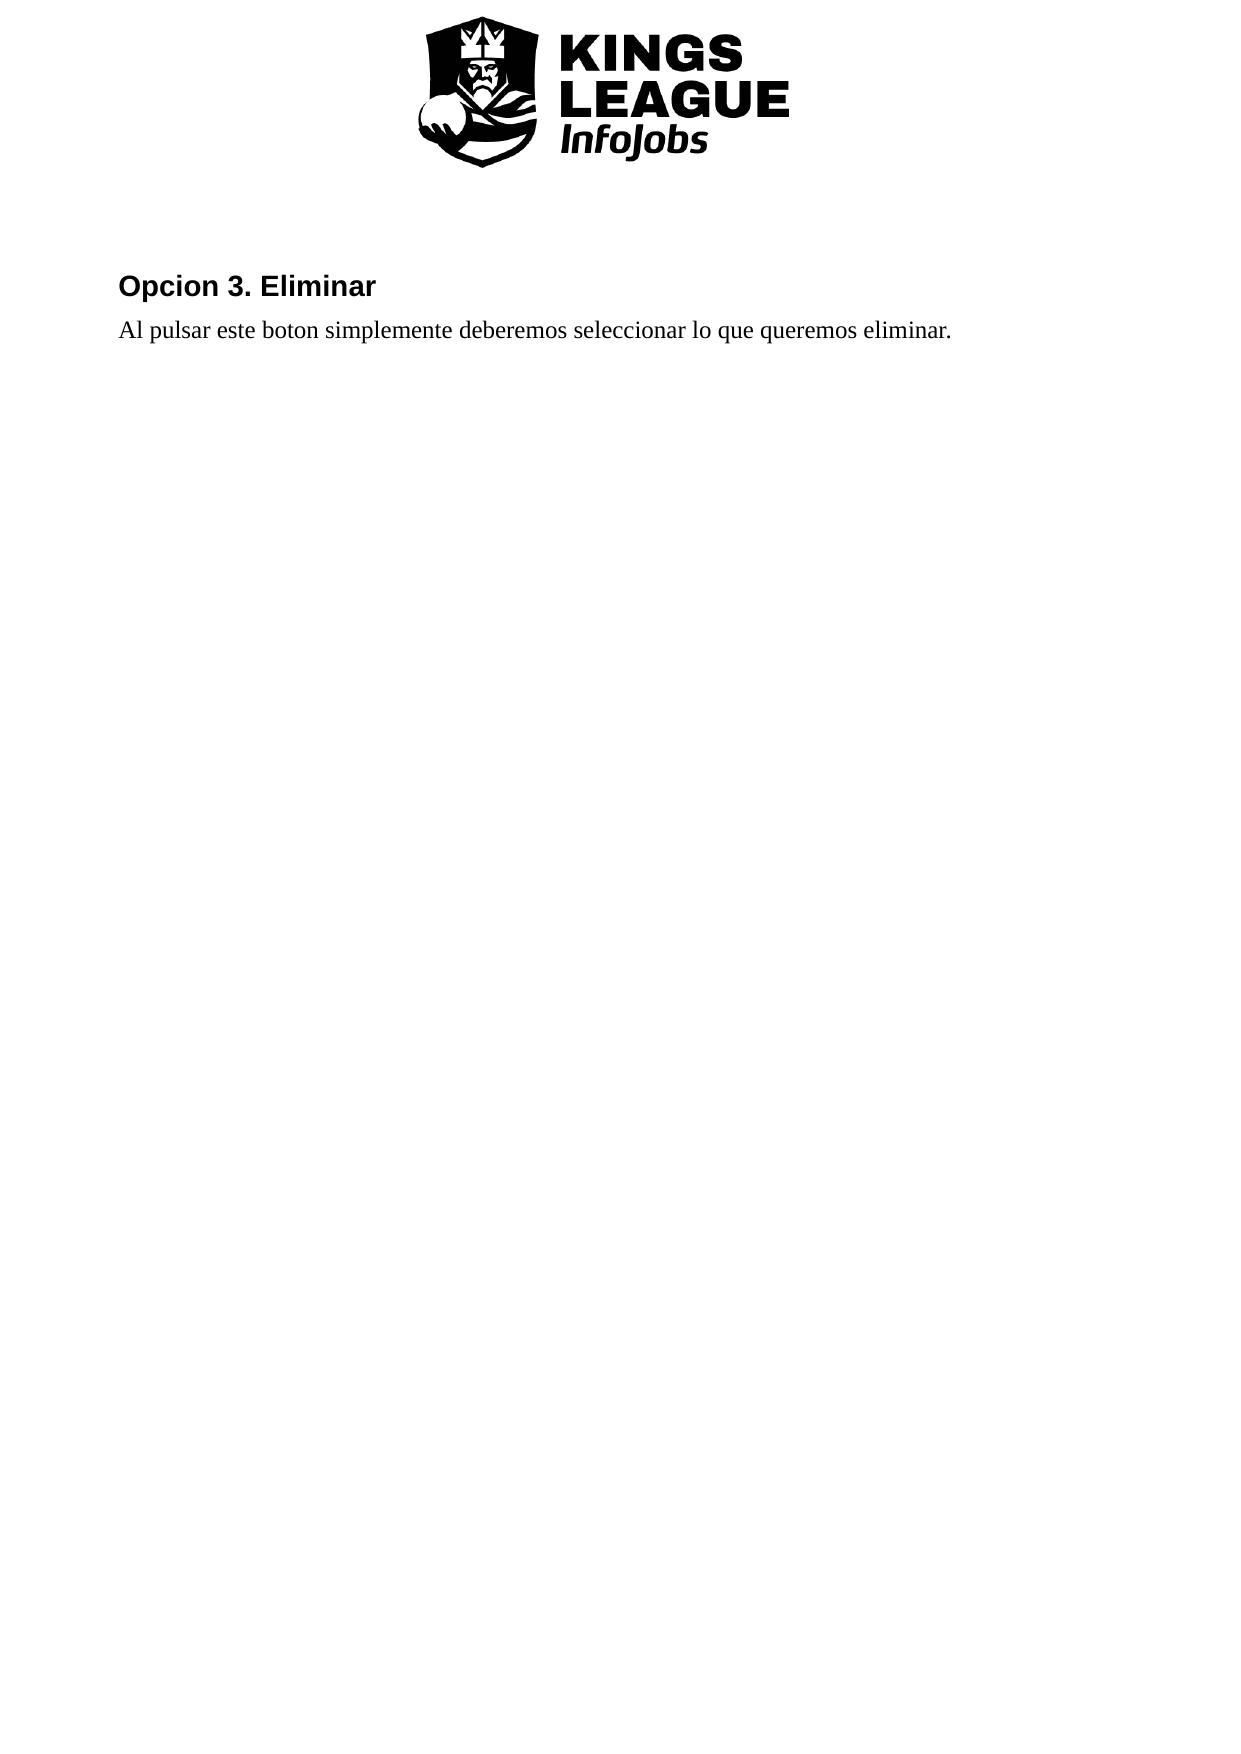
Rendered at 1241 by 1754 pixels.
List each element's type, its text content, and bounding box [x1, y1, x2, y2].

subtitle Opcion 3. Eliminar [118, 269, 1122, 302]
picture [418, 11, 823, 197]
text Al pulsar este boton simplemente deberemos seleccionar lo que queremos eliminar. [118, 315, 1122, 344]
